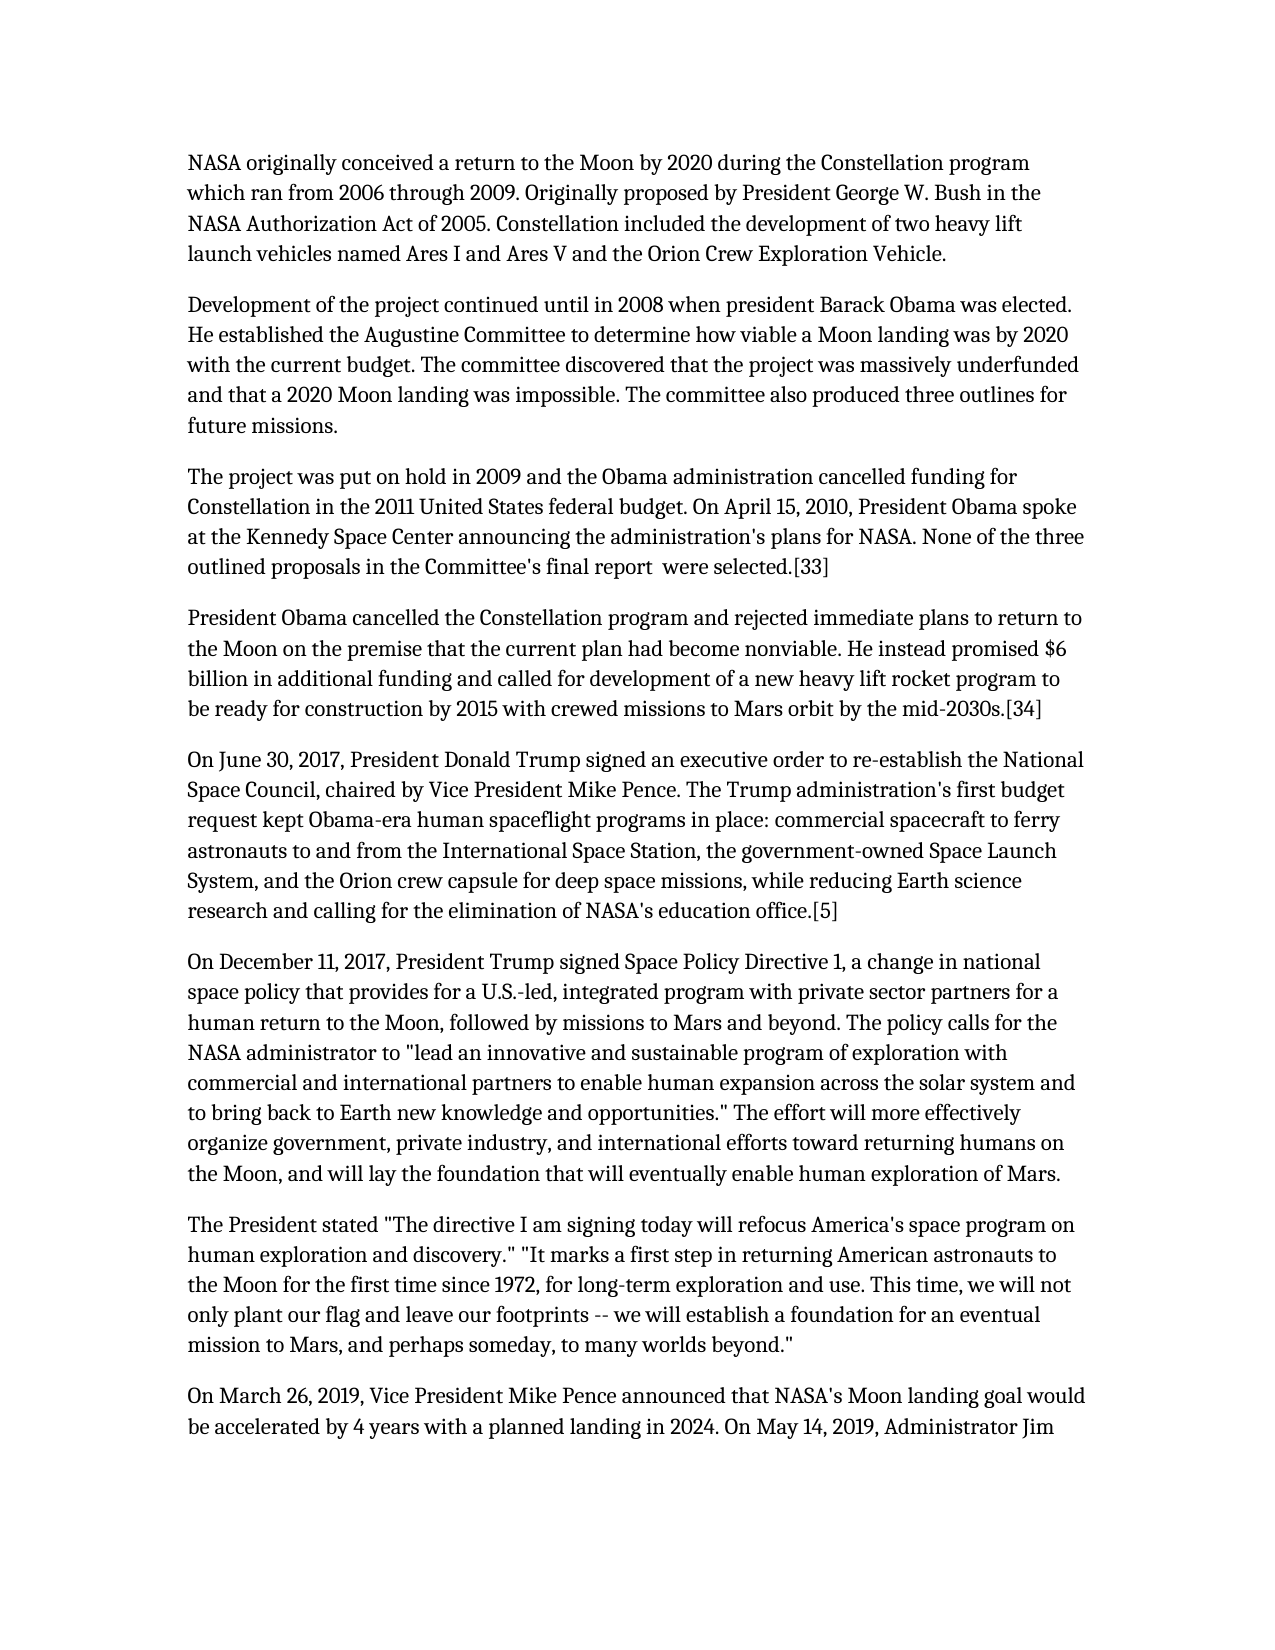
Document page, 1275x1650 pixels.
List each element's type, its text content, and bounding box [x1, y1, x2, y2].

text The project was put on hold in 2009 and the Obama administration cancelled funding for Constellation in the 2011 United States federal budget. On April 15, 2010, President Obama spoke at the Kennedy Space Center announcing the administration's plans for NASA. None of the three outlined proposals in the Committee's final report were selected.[33] [187, 463, 1087, 581]
text On March 26, 2019, Vice President Mike Pence announced that NASA's Moon landing goal would be accelerated by 4 years with a planned landing in 2024. On May 14, 2019, Administrator Jim [187, 1383, 1087, 1440]
text The President stated "The directive I am signing today will refocus America's space program on human exploration and discovery." "It marks a first step in returning American astronauts to the Moon for the first time since 1972, for long-term exploration and use. This time, we will not only plant our flag and leave our footprints -- we will establish a foundation for an eventual mission to Mars, and perhaps someday, to many worlds beyond." [187, 1211, 1087, 1359]
text NASA originally conceived a return to the Moon by 2020 during the Constellation program which ran from 2006 through 2009. Originally proposed by President George W. Bush in the NASA Authorization Act of 2005. Constellation included the development of two heavy lift launch vehicles named Ares I and Ares V and the Orion Crew Exploration Vehicle. [187, 150, 1087, 267]
text Development of the project continued until in 2008 when president Barack Obama was elected. He established the Augustine Committee to determine how viable a Moon landing was by 2020 with the current budget. The committee discovered that the project was massively underfunded and that a 2020 Moon landing was impossible. The committee also produced three outlines for future missions. [187, 292, 1087, 439]
text President Obama cancelled the Constellation program and rejected immediate plans to return to the Moon on the premise that the current plan had become nonviable. He instead promised $6 billion in additional funding and called for development of a new heavy lift rocket program to be ready for construction by 2015 with crewed missions to Mars orbit by the mid-2030s.[34] [187, 605, 1087, 722]
text On June 30, 2017, President Donald Trump signed an executive order to re-establish the National Space Council, chaired by Vice President Mike Pence. The Trump administration's first budget request kept Obama-era human spaceflight programs in place: commercial spacecraft to ferry astronauts to and from the International Space Station, the government-owned Space Launch System, and the Orion crew capsule for deep space missions, while reducing Earth science research and calling for the elimination of NASA's education office.[5] [187, 747, 1087, 924]
text On December 11, 2017, President Trump signed Space Policy Directive 1, a change in national space policy that provides for a U.S.-led, integrated program with private sector partners for a human return to the Moon, followed by missions to Mars and beyond. The policy calls for the NASA administrator to "lead an innovative and sustainable program of exploration with commercial and international partners to enable human expansion across the solar system and to bring back to Earth new knowledge and opportunities." The effort will more effectively organize government, private industry, and international efforts toward returning humans on the Moon, and will lay the foundation that will eventually enable human exploration of Mars. [187, 949, 1087, 1187]
